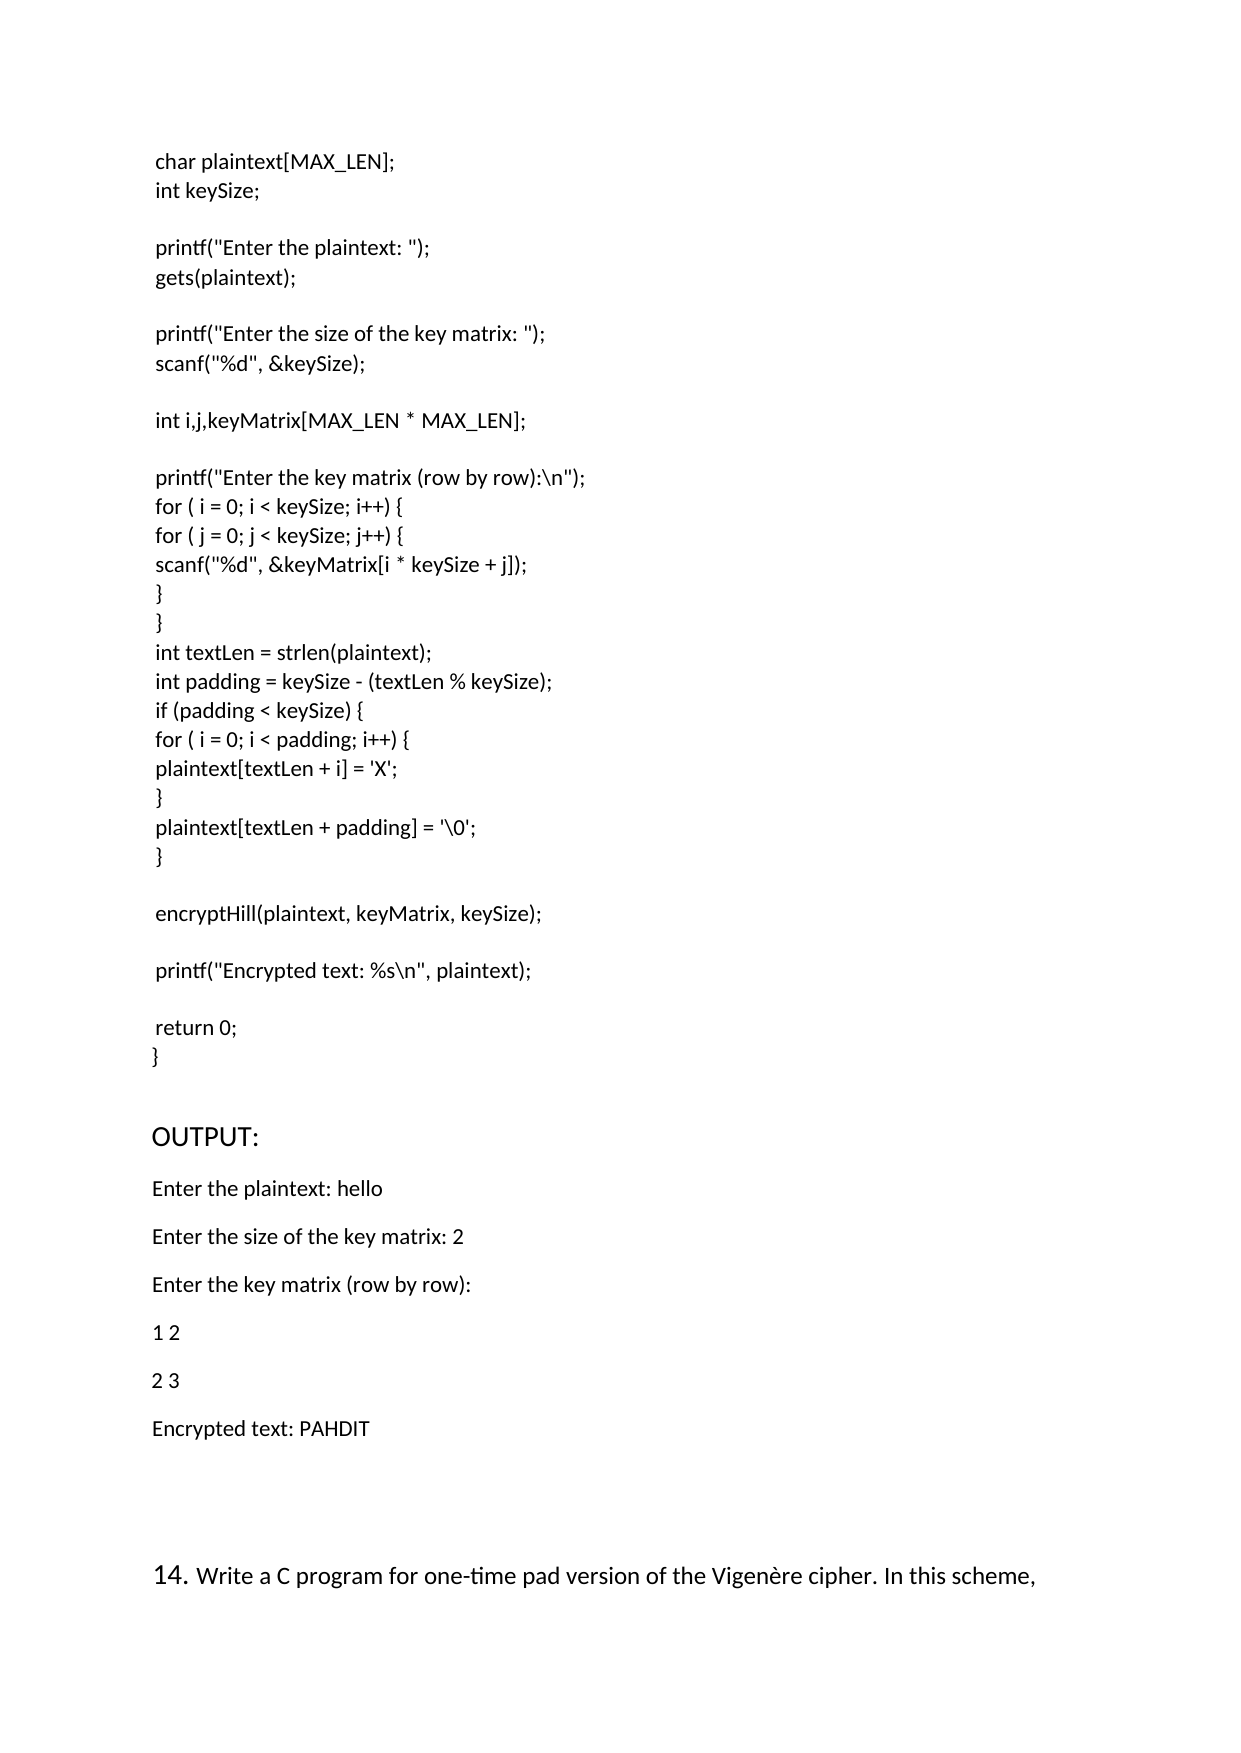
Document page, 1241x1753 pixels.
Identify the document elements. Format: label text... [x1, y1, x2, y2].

text int padding = keySize - (textLen % keySize); [150, 667, 1097, 695]
text plaintext[textLen + i] = 'X'; [150, 754, 1097, 782]
text OUTPUT: [151, 1118, 1097, 1153]
text Enter the plaintext: hello [152, 1174, 1097, 1203]
text Enter the key matrix (row by row): [152, 1270, 1097, 1298]
text printf("Enter the size of the key matrix: "); [150, 319, 1097, 348]
text int textLen = strlen(plaintext); [150, 638, 1097, 666]
text if (padding < keySize) { [150, 696, 1097, 724]
text char plaintext[MAX_LEN]; [150, 147, 1097, 175]
text encryptHill(plaintext, keyMatrix, keySize); [150, 899, 1097, 927]
text 1 2 [152, 1318, 1097, 1347]
text Encrypted text: PAHDIT [152, 1414, 1097, 1443]
text scanf("%d", &keyMatrix[i * keySize + j]); [150, 550, 1097, 578]
text printf("Enter the key matrix (row by row):\n"); [150, 463, 1097, 491]
text plaintext[textLen + padding] = '\0'; [150, 813, 1097, 841]
text Enter the size of the key matrix: 2 [152, 1222, 1097, 1251]
text } [150, 842, 1097, 870]
text scanf("%d", &keySize); [150, 349, 1097, 377]
text for ( i = 0; i < keySize; i++) { [150, 492, 1097, 520]
text printf("Encrypted text: %s\n", plaintext); [150, 956, 1097, 984]
text 14. Write a C program for one-time pad version of the Vigenère cipher. In this scheme, [150, 1556, 1062, 1592]
text for ( j = 0; j < keySize; j++) { [150, 521, 1097, 549]
text } [150, 579, 1097, 607]
text printf("Enter the plaintext: "); [150, 233, 1097, 262]
text } [150, 783, 1097, 811]
text for ( i = 0; i < padding; i++) { [150, 725, 1097, 753]
text } [151, 1042, 1097, 1070]
text int i,j,keyMatrix[MAX_LEN * MAX_LEN]; [150, 406, 1097, 434]
text } [150, 608, 1097, 636]
text return 0; [150, 1013, 1097, 1041]
text int keySize; [150, 176, 1097, 204]
text 2 3 [151, 1366, 1097, 1394]
text gets(plaintext); [150, 263, 1097, 291]
